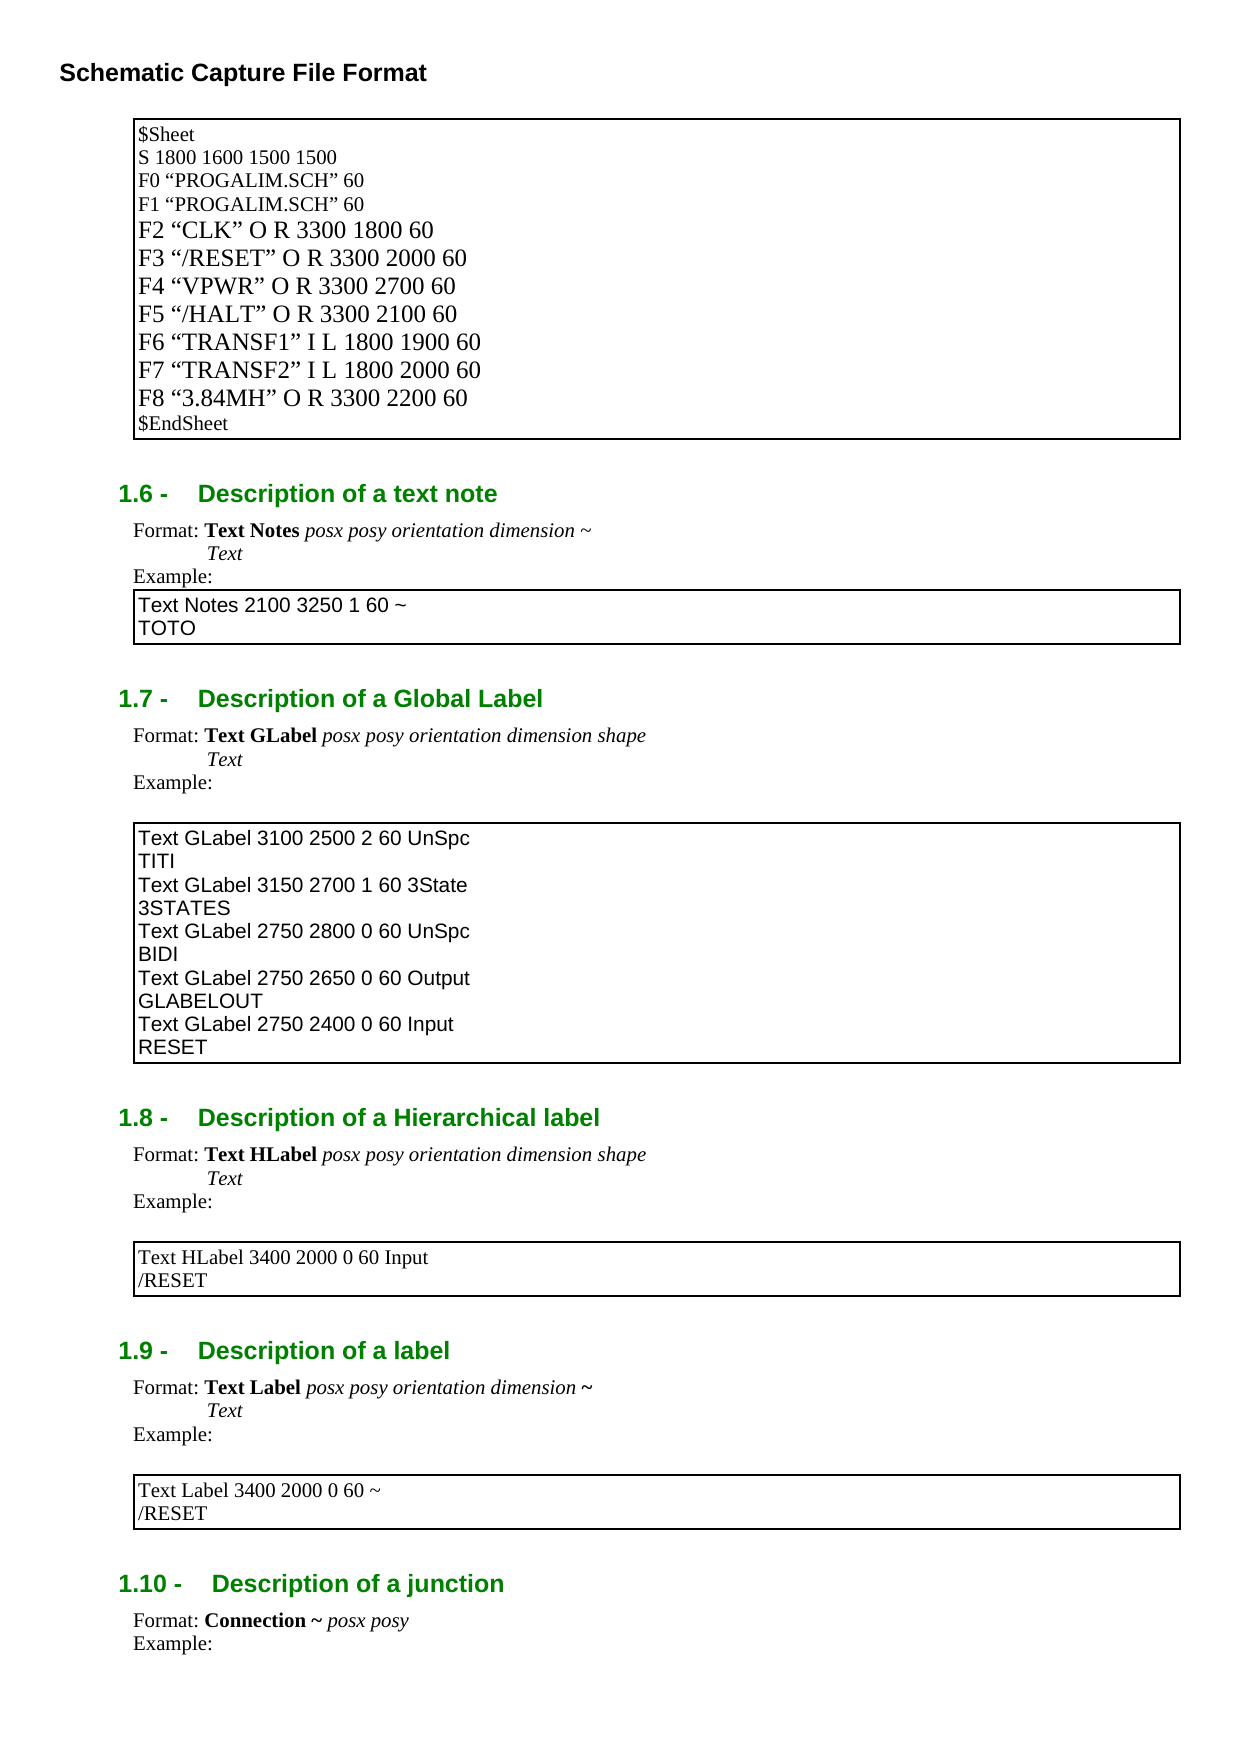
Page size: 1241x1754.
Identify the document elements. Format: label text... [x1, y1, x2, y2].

subtitle Description of a Hierarchical label [118, 1104, 1181, 1132]
subtitle Description of a label [118, 1337, 1181, 1364]
text F5 “/HALT” O R 3300 2100 60 [135, 294, 1179, 323]
text Text HLabel 3400 2000 0 60 Input [135, 1243, 1179, 1264]
text Text GLabel 2750 2400 0 60 Input [135, 1007, 1179, 1031]
text GLABELOUT [135, 984, 1179, 1007]
text Example: [133, 1632, 1181, 1655]
text Text GLabel 2750 2650 0 60 Output [135, 961, 1179, 984]
text F8 “3.84MH” O R 3300 2200 60 [135, 379, 1179, 407]
text F4 “VPWR” O R 3300 2700 60 [135, 267, 1179, 294]
text 3STATES [135, 891, 1179, 914]
text F7 “TRANSF2” I L 1800 2000 60 [135, 351, 1179, 379]
subtitle Description of a junction [118, 1569, 1181, 1597]
subtitle Description of a Global Label [118, 685, 1181, 713]
subtitle Description of a text note [118, 479, 1181, 507]
text F2 “CLK” O R 3300 1800 60 [135, 211, 1179, 238]
text Example: [133, 565, 1181, 588]
text F6 “TRANSF1” I L 1800 1900 60 [135, 323, 1179, 351]
text Text [207, 542, 1181, 565]
text Format: Text Label posx posy orientation dimension ~ [133, 1376, 1181, 1399]
text $EndSheet [135, 407, 1179, 438]
text BIDI [135, 938, 1179, 961]
text F1 “PROGALIM.SCH” 60 [135, 187, 1179, 211]
text Text Label 3400 2000 0 60 ~ [135, 1476, 1179, 1497]
text F3 “/RESET” O R 3300 2000 60 [135, 238, 1179, 267]
text Example: [133, 1422, 1181, 1446]
text Format: Text GLabel posx posy orientation dimension shape [133, 724, 1181, 747]
text $Sheet [135, 120, 1179, 141]
text F0 “PROGALIM.SCH” 60 [135, 164, 1179, 187]
text /RESET [135, 1264, 1179, 1295]
text Format: Text Notes posx posy orientation dimension ~ [133, 519, 1181, 542]
text Text [207, 1166, 1181, 1189]
text /RESET [135, 1497, 1179, 1528]
text S 1800 1600 1500 1500 [135, 141, 1179, 164]
text Example: [133, 1189, 1181, 1213]
text Text GLabel 3150 2700 1 60 3State [135, 868, 1179, 891]
text RESET [135, 1031, 1179, 1062]
text Format: Connection ~ posx posy [133, 1609, 1181, 1632]
text Text Notes 2100 3250 1 60 ~ [135, 591, 1179, 612]
text Example: [133, 771, 1181, 794]
text Text GLabel 3100 2500 2 60 UnSpc [135, 824, 1179, 845]
text Text [207, 747, 1181, 771]
text Text GLabel 2750 2800 0 60 UnSpc [135, 914, 1179, 938]
text TOTO [135, 612, 1179, 643]
text Text [207, 1399, 1181, 1422]
text Format: Text HLabel posx posy orientation dimension shape [133, 1143, 1181, 1166]
text TITI [135, 845, 1179, 868]
